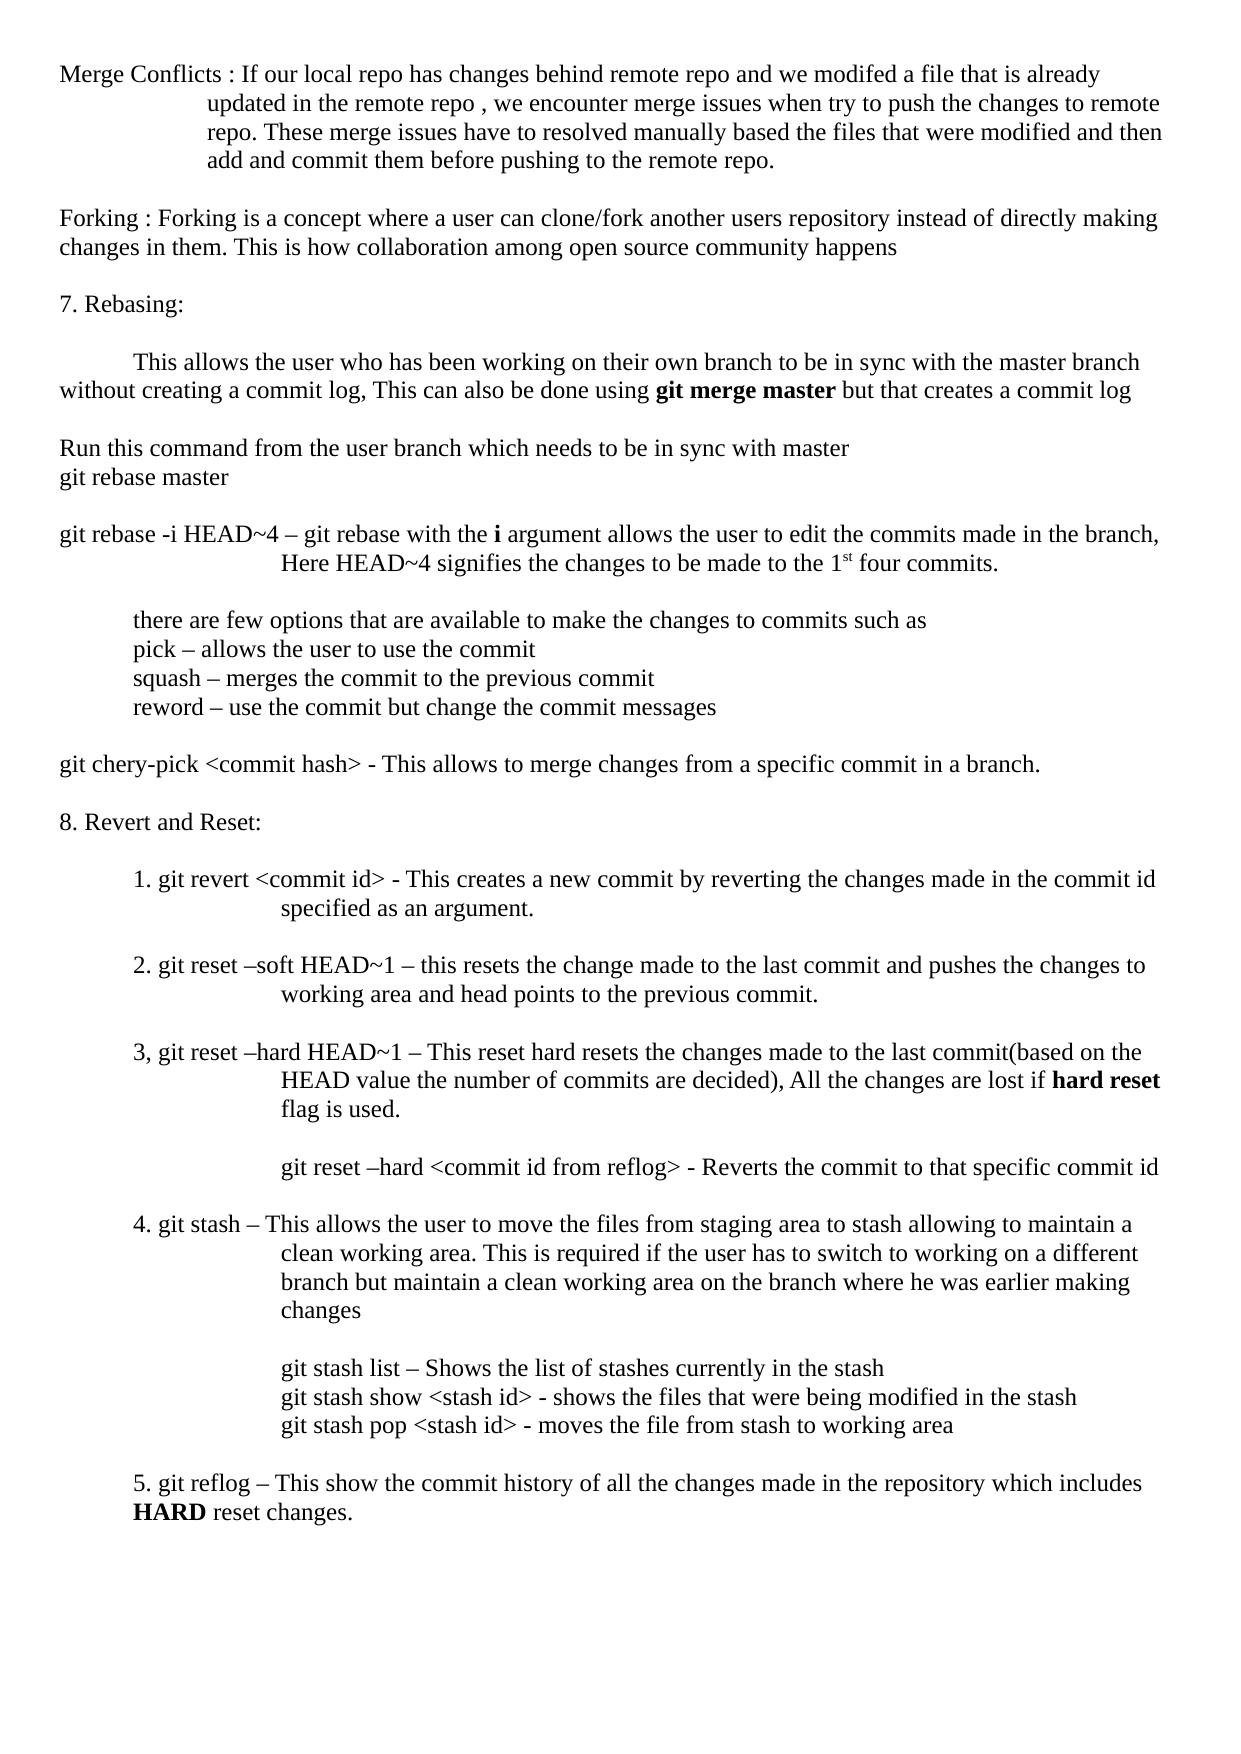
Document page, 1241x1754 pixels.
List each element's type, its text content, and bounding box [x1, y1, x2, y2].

text 7. Rebasing: [59, 289, 1181, 318]
text git rebase -i HEAD~4 – git rebase with the i argument allows the user to edit the commits made in the branch, Here HEAD~4 signifies the changes to be made to the 1st four commits. [59, 519, 1181, 577]
text git reset –hard <commit id from reflog> - Reverts the commit to that specific commit id [59, 1152, 1181, 1180]
text git rebase master [59, 462, 1181, 490]
text pick – allows the user to use the commit [59, 634, 1181, 663]
text squash – merges the commit to the previous commit [59, 663, 1181, 692]
text 4. git stash – This allows the user to move the files from staging area to stash allowing to maintain a clean working area. This is required if the user has to switch to working on a different branch but maintain a clean working area on the branch where he was earlier making changes [59, 1209, 1181, 1324]
text Forking : Forking is a concept where a user can clone/fork another users repository instead of directly making changes in them. This is how collaboration among open source community happens [59, 203, 1181, 260]
text git stash list – Shows the list of stashes currently in the stash [59, 1353, 1181, 1382]
text reword – use the commit but change the commit messages [59, 692, 1181, 720]
text git chery-pick <commit hash> - This allows to merge changes from a specific commit in a branch. [59, 749, 1181, 778]
text 2. git reset –soft HEAD~1 – this resets the change made to the last commit and pushes the changes to working area and head points to the previous commit. [59, 950, 1181, 1008]
text Merge Conflicts : If our local repo has changes behind remote repo and we modifed a file that is already updated in the remote repo , we encounter merge issues when try to push the changes to remote repo. These merge issues have to resolved manually based the files that were modified and then add and commit them before pushing to the remote repo. [59, 59, 1181, 174]
text there are few options that are available to make the changes to commits such as [59, 605, 1181, 634]
text 5. git reflog – This show the commit history of all the changes made in the repository which includes HARD reset changes. [59, 1468, 1181, 1525]
text git stash pop <stash id> - moves the file from stash to working area [59, 1410, 1181, 1439]
text 1. git revert <commit id> - This creates a new commit by reverting the changes made in the commit id specified as an argument. [59, 864, 1181, 922]
text This allows the user who has been working on their own branch to be in sync with the master branch without creating a commit log, This can also be done using git merge master but that creates a commit log [59, 347, 1181, 404]
text Run this command from the user branch which needs to be in sync with master [59, 433, 1181, 462]
text 8. Revert and Reset: [59, 807, 1181, 835]
text 3, git reset –hard HEAD~1 – This reset hard resets the changes made to the last commit(based on the HEAD value the number of commits are decided), All the changes are lost if hard reset flag is used. [59, 1037, 1181, 1123]
text git stash show <stash id> - shows the files that were being modified in the stash [59, 1382, 1181, 1410]
